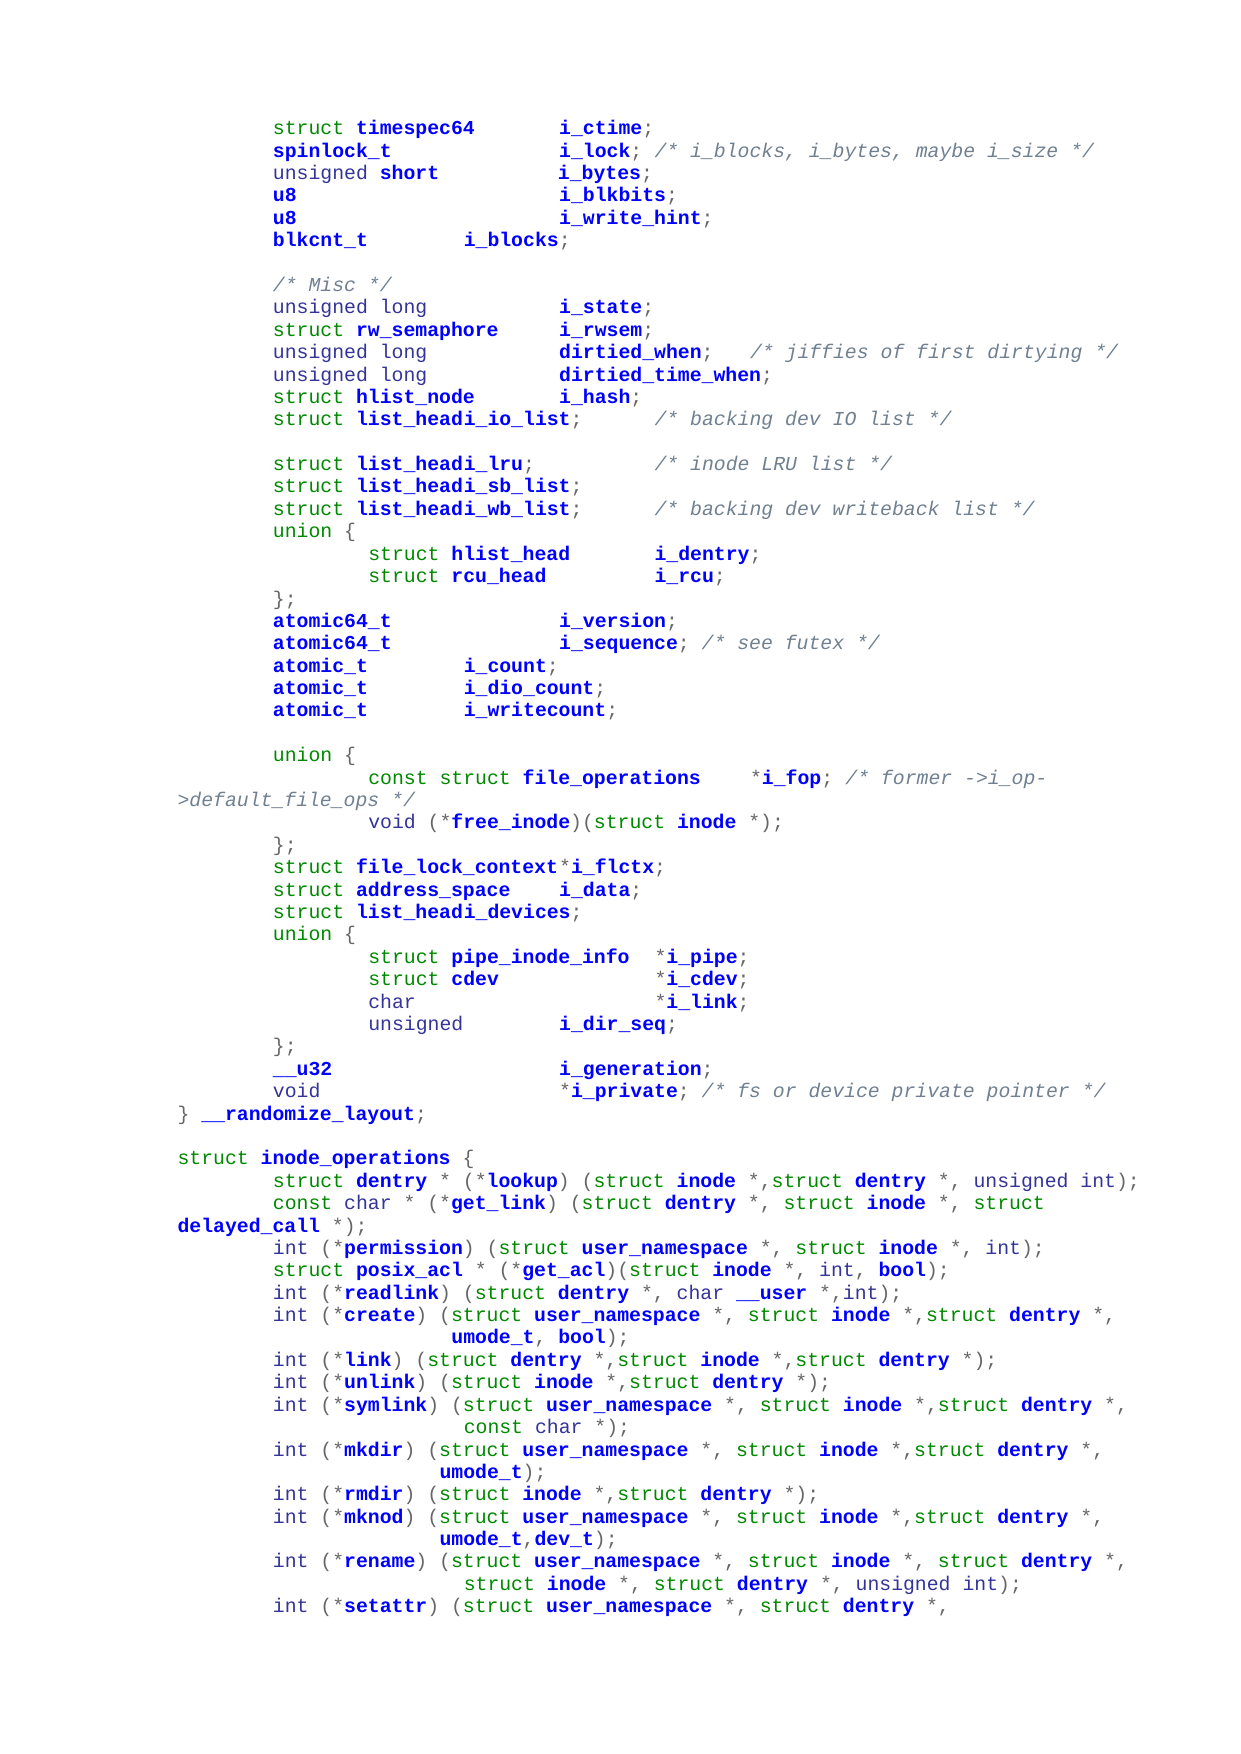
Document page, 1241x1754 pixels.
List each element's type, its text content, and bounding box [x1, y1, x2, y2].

text blkcnt_t i_blocks; [177, 230, 1152, 252]
text struct hlist_node i_hash; [177, 387, 1152, 409]
text atomic_t i_writecount; [177, 700, 1152, 723]
text void *i_private; /* fs or device private pointer */ [177, 1081, 1152, 1103]
text unsigned long i_state; [177, 297, 1152, 320]
text union { [177, 924, 1152, 947]
text struct inode_operations { [177, 1148, 1152, 1171]
text unsigned long dirtied_when; /* jiffies of first dirtying */ [177, 342, 1152, 364]
text struct list_head i_io_list; /* backing dev IO list */ [177, 409, 1152, 432]
text struct list_head i_wb_list; /* backing dev writeback list */ [177, 499, 1152, 521]
text int (*rename) (struct user_namespace *, struct inode *, struct dentry *, [177, 1551, 1152, 1574]
text struct list_head i_devices; [177, 902, 1152, 924]
text struct rw_semaphore i_rwsem; [177, 320, 1152, 342]
text struct list_head i_lru; /* inode LRU list */ [177, 454, 1152, 476]
text /* Misc */ [177, 275, 1152, 297]
text atomic_t i_count; [177, 656, 1152, 678]
text struct inode *, struct dentry *, unsigned int); [177, 1574, 1152, 1596]
text int (*create) (struct user_namespace *, struct inode *,struct dentry *, [177, 1305, 1152, 1327]
text struct cdev *i_cdev; [177, 969, 1152, 992]
text const char * (*get_link) (struct dentry *, struct inode *, struct delayed_call *); [177, 1193, 1152, 1238]
text umode_t); [177, 1462, 1152, 1484]
text unsigned short i_bytes; [177, 163, 1152, 185]
text int (*setattr) (struct user_namespace *, struct dentry *, [177, 1596, 1152, 1619]
text struct address_space i_data; [177, 879, 1152, 902]
text u8 i_blkbits; [177, 185, 1152, 208]
text int (*rmdir) (struct inode *,struct dentry *); [177, 1484, 1152, 1507]
text struct timespec64 i_ctime; [177, 118, 1152, 141]
text int (*unlink) (struct inode *,struct dentry *); [177, 1372, 1152, 1395]
text __u32 i_generation; [177, 1059, 1152, 1081]
text const char *); [177, 1417, 1152, 1439]
text unsigned long dirtied_time_when; [177, 364, 1152, 387]
text unsigned i_dir_seq; [177, 1014, 1152, 1036]
text union { [177, 521, 1152, 544]
text int (*mkdir) (struct user_namespace *, struct inode *,struct dentry *, [177, 1439, 1152, 1462]
text umode_t,dev_t); [177, 1529, 1152, 1551]
text atomic_t i_dio_count; [177, 678, 1152, 700]
text } __randomize_layout; [177, 1103, 1152, 1126]
text int (*symlink) (struct user_namespace *, struct inode *,struct dentry *, [177, 1395, 1152, 1417]
text union { [177, 745, 1152, 768]
text struct pipe_inode_info *i_pipe; [177, 947, 1152, 969]
text void (*free_inode)(struct inode *); [177, 812, 1152, 835]
text umode_t, bool); [177, 1327, 1152, 1350]
text atomic64_t i_version; [177, 611, 1152, 633]
text }; [177, 1036, 1152, 1059]
text spinlock_t i_lock; /* i_blocks, i_bytes, maybe i_size */ [177, 141, 1152, 163]
text struct file_lock_context *i_flctx; [177, 857, 1152, 879]
text int (*permission) (struct user_namespace *, struct inode *, int); [177, 1238, 1152, 1260]
text }; [177, 588, 1152, 611]
text char *i_link; [177, 992, 1152, 1014]
text struct hlist_head i_dentry; [177, 544, 1152, 566]
text int (*readlink) (struct dentry *, char __user *,int); [177, 1283, 1152, 1305]
text u8 i_write_hint; [177, 208, 1152, 230]
text int (*link) (struct dentry *,struct inode *,struct dentry *); [177, 1350, 1152, 1372]
text int (*mknod) (struct user_namespace *, struct inode *,struct dentry *, [177, 1507, 1152, 1529]
text struct posix_acl * (*get_acl)(struct inode *, int, bool); [177, 1260, 1152, 1283]
text struct dentry * (*lookup) (struct inode *,struct dentry *, unsigned int); [177, 1171, 1152, 1193]
text struct rcu_head i_rcu; [177, 566, 1152, 588]
text atomic64_t i_sequence; /* see futex */ [177, 633, 1152, 656]
text }; [177, 835, 1152, 857]
text const struct file_operations *i_fop; /* former ->i_op->default_file_ops */ [177, 768, 1152, 812]
text struct list_head i_sb_list; [177, 476, 1152, 499]
